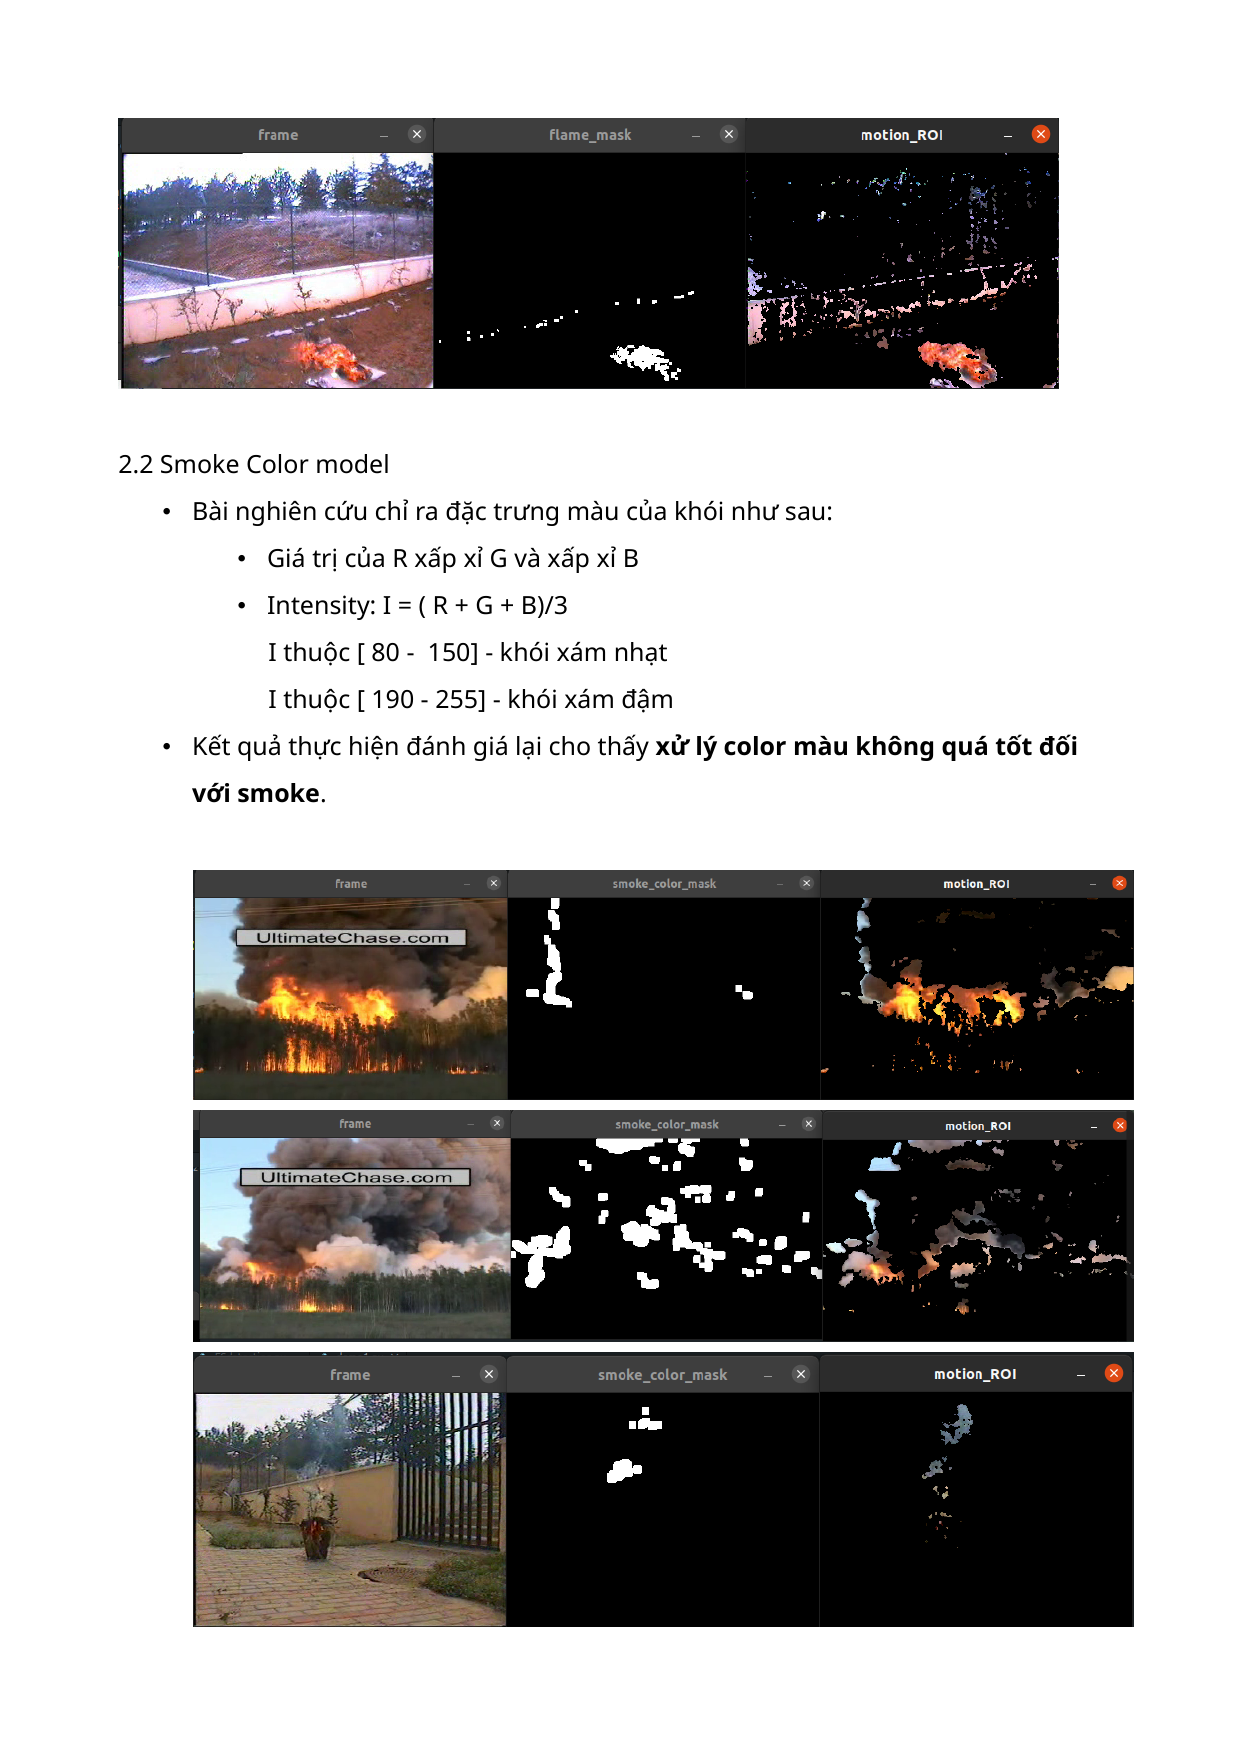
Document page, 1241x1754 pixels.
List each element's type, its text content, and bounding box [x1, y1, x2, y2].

text 2.2 Smoke Color model [118, 447, 1122, 481]
list Kết quả thực hiện đánh giá lại cho thấy xử lý color màu không quá tốt đối với smoke. [162, 729, 1122, 810]
picture [193, 1110, 1134, 1342]
list Bài nghiên cứu chỉ ra đặc trưng màu của khói như sau: [162, 494, 1122, 528]
picture [193, 870, 1134, 1100]
picture [193, 1352, 1134, 1627]
text I thuộc [ 190 - 255] - khói xám đậm [268, 682, 1122, 716]
list Intensity: I = ( R + G + B)/3 [237, 588, 1122, 622]
text I thuộc [ 80 - 150] - khói xám nhạt [268, 635, 1122, 669]
picture [118, 118, 1059, 389]
list Giá trị của R xấp xỉ G và xấp xỉ B [237, 541, 1122, 575]
